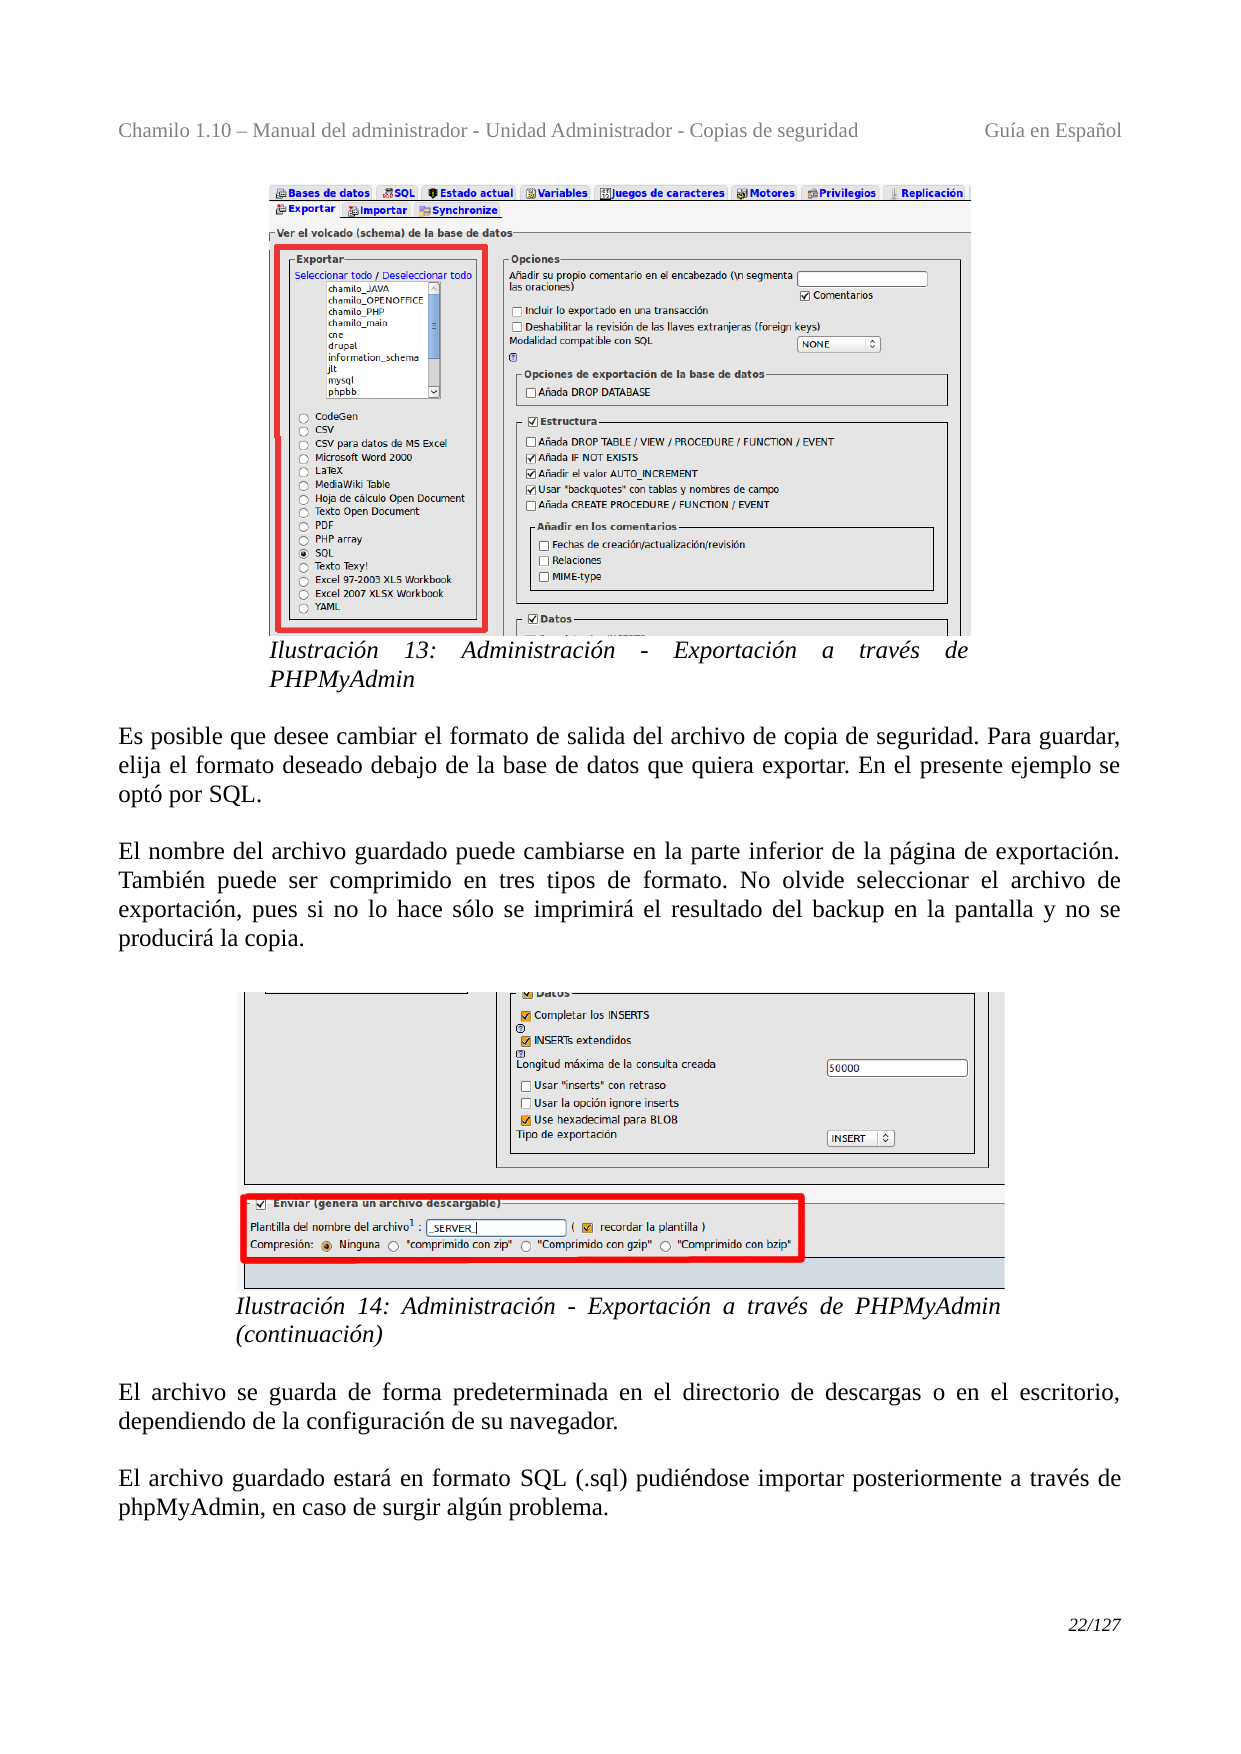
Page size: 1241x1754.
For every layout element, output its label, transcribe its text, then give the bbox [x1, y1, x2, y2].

text El archivo se guarda de forma predeterminada en el directorio de descargas o en el escritorio, dependiendo de la configuración de su navegador. [118, 1377, 1122, 1434]
text Es posible que desee cambiar el formato de salida del archivo de copia de seguridad. Para guardar, elija el formato deseado debajo de la base de datos que quiera exportar. En el presente ejemplo se optó por SQL. [118, 721, 1122, 808]
text Ilustración 13: Administración - Exportación a través de PHPMyAdmin [269, 636, 971, 693]
picture [235, 992, 1005, 1291]
text El archivo guardado estará en formato SQL (.sql) pudiéndose importar posteriormente a través de phpMyAdmin, en caso de surgir algún problema. [118, 1463, 1122, 1521]
text El nombre del archivo guardado puede cambiarse en la parte inferior de la página de exportación. También puede ser comprimido en tres tipos de formato. No olvide seleccionar el archivo de exportación, pues si no lo hace sólo se imprimirá el resultado del backup en la pantalla y no se producirá la copia. [118, 836, 1122, 951]
text Ilustración 14: Administración - Exportación a través de PHPMyAdmin (continuación) [236, 1291, 1004, 1348]
picture [269, 184, 972, 636]
